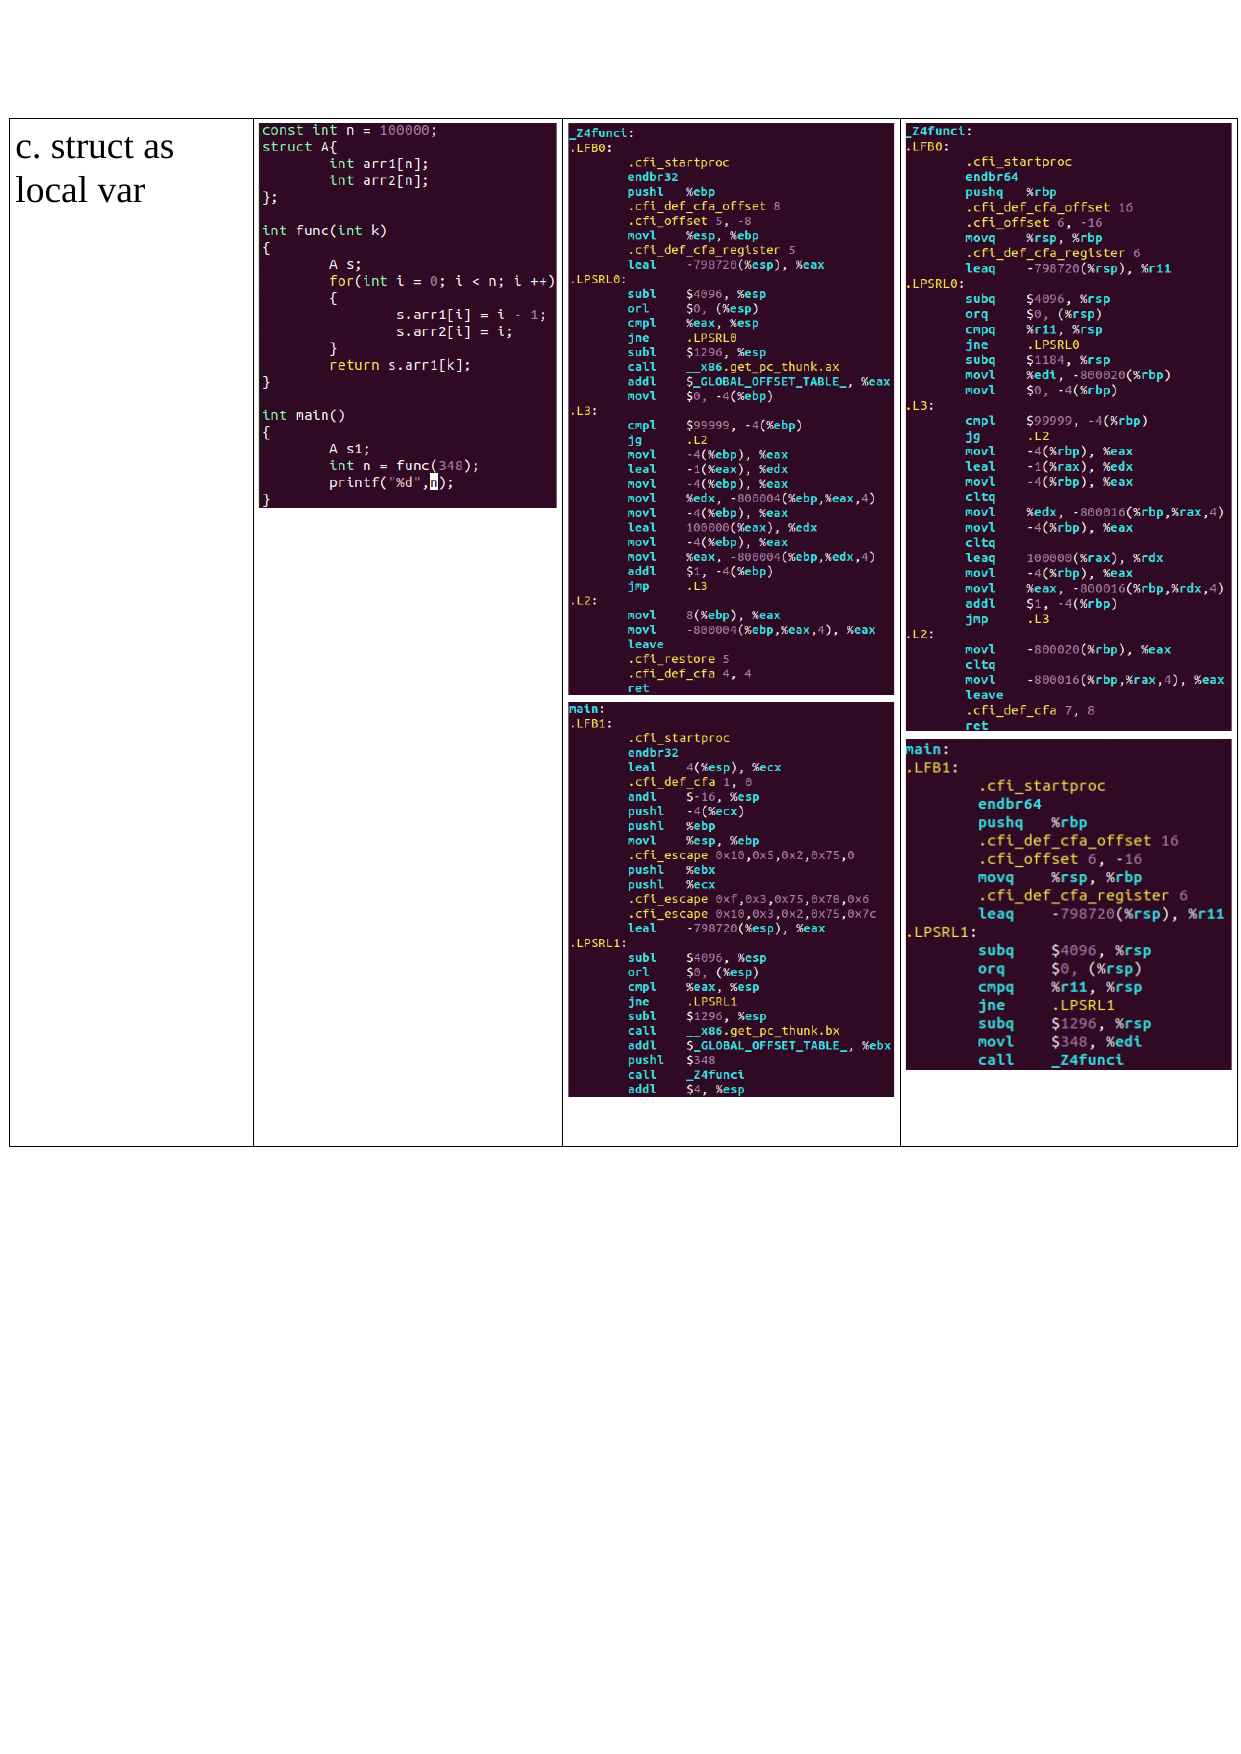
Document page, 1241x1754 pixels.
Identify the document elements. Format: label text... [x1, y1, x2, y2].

table_cell [254, 119, 562, 1146]
table_cell c. struct as local var [10, 119, 253, 1146]
picture [568, 123, 895, 695]
picture [568, 702, 895, 1097]
table_cell [563, 119, 900, 1146]
picture [258, 123, 557, 508]
table_cell [901, 119, 1237, 1146]
picture [905, 739, 1232, 1070]
picture [905, 123, 1232, 731]
